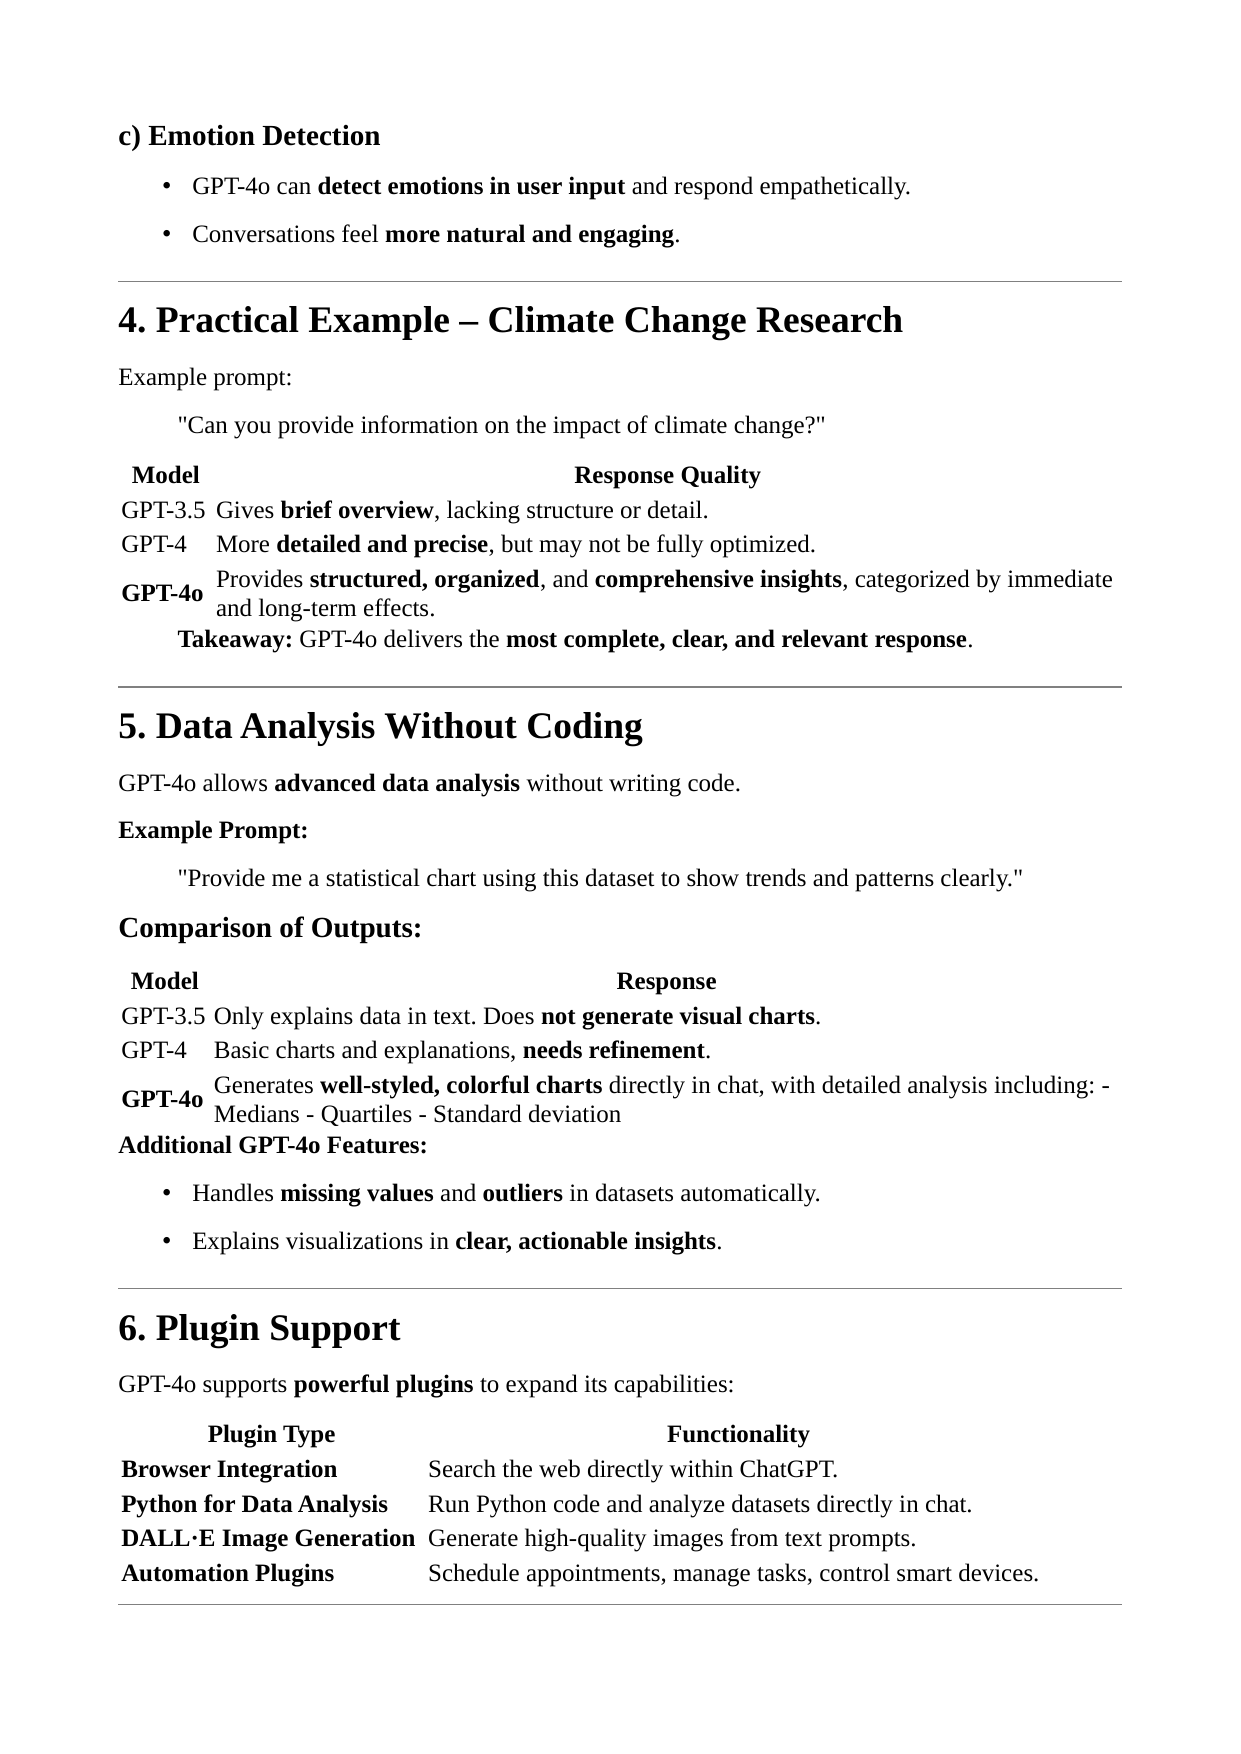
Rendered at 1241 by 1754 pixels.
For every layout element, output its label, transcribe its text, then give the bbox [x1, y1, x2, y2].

text Example Prompt: [118, 815, 1122, 844]
table_cell Automation Plugins [118, 1555, 425, 1589]
table_header Plugin Type [118, 1417, 425, 1451]
table_cell Basic charts and explanations, needs refinement. [211, 1033, 1122, 1067]
table_cell GPT-3.5 [118, 492, 213, 526]
subtitle 5. Data Analysis Without Coding [118, 703, 1122, 747]
text "Can you provide information on the impact of climate change?" [177, 410, 1063, 438]
list GPT-4o can detect emotions in user input and respond empathetically. [162, 171, 1122, 200]
text GPT-4o supports powerful plugins to expand its capabilities: [118, 1369, 1122, 1398]
text Takeaway: GPT-4o delivers the most complete, clear, and relevant response. [177, 624, 1063, 653]
table_cell Generates well-styled, colorful charts directly in chat, with detailed analysis including: - Medians - Quartiles - Standard deviation [211, 1067, 1122, 1131]
table_cell Browser Integration [118, 1451, 425, 1486]
table_header Response [211, 964, 1122, 998]
text Additional GPT-4o Features: [118, 1131, 1122, 1159]
table_header Response Quality [213, 457, 1122, 492]
table_cell Search the web directly within ChatGPT. [425, 1451, 1052, 1486]
subtitle c) Emotion Detection [118, 118, 1122, 152]
text "Provide me a statistical chart using this dataset to show trends and patterns clearly." [177, 863, 1063, 892]
table_cell GPT-4 [118, 526, 213, 561]
table_cell Generate high-quality images from text prompts. [425, 1520, 1052, 1555]
table_cell Only explains data in text. Does not generate visual charts. [211, 998, 1122, 1033]
table_cell DALL·E Image Generation [118, 1520, 425, 1555]
table_cell Run Python code and analyze datasets directly in chat. [425, 1486, 1052, 1520]
table_header Model [118, 457, 213, 492]
table_header Functionality [425, 1417, 1052, 1451]
table_cell Gives brief overview, lacking structure or detail. [213, 492, 1122, 526]
text GPT-4o allows advanced data analysis without writing code. [118, 768, 1122, 796]
subtitle 4. Practical Example – Climate Change Research [118, 298, 1122, 341]
table_cell Schedule appointments, manage tasks, control smart devices. [425, 1555, 1052, 1589]
table_cell More detailed and precise, but may not be fully optimized. [213, 526, 1122, 561]
table_cell GPT-4o [118, 561, 213, 624]
table_cell GPT-4 [118, 1033, 211, 1067]
table_cell GPT-4o [118, 1067, 211, 1131]
table_cell Python for Data Analysis [118, 1486, 425, 1520]
list Handles missing values and outliers in datasets automatically. [162, 1178, 1122, 1207]
list Conversations feel more natural and engaging. [162, 219, 1122, 248]
list Explains visualizations in clear, actionable insights. [162, 1226, 1122, 1254]
table_header Model [118, 964, 211, 998]
table_cell GPT-3.5 [118, 998, 211, 1033]
subtitle Comparison of Outputs: [118, 910, 1122, 944]
text Example prompt: [118, 362, 1122, 391]
subtitle 6. Plugin Support [118, 1305, 1122, 1348]
table_cell Provides structured, organized, and comprehensive insights, categorized by immediate and long-term effects. [213, 561, 1122, 624]
